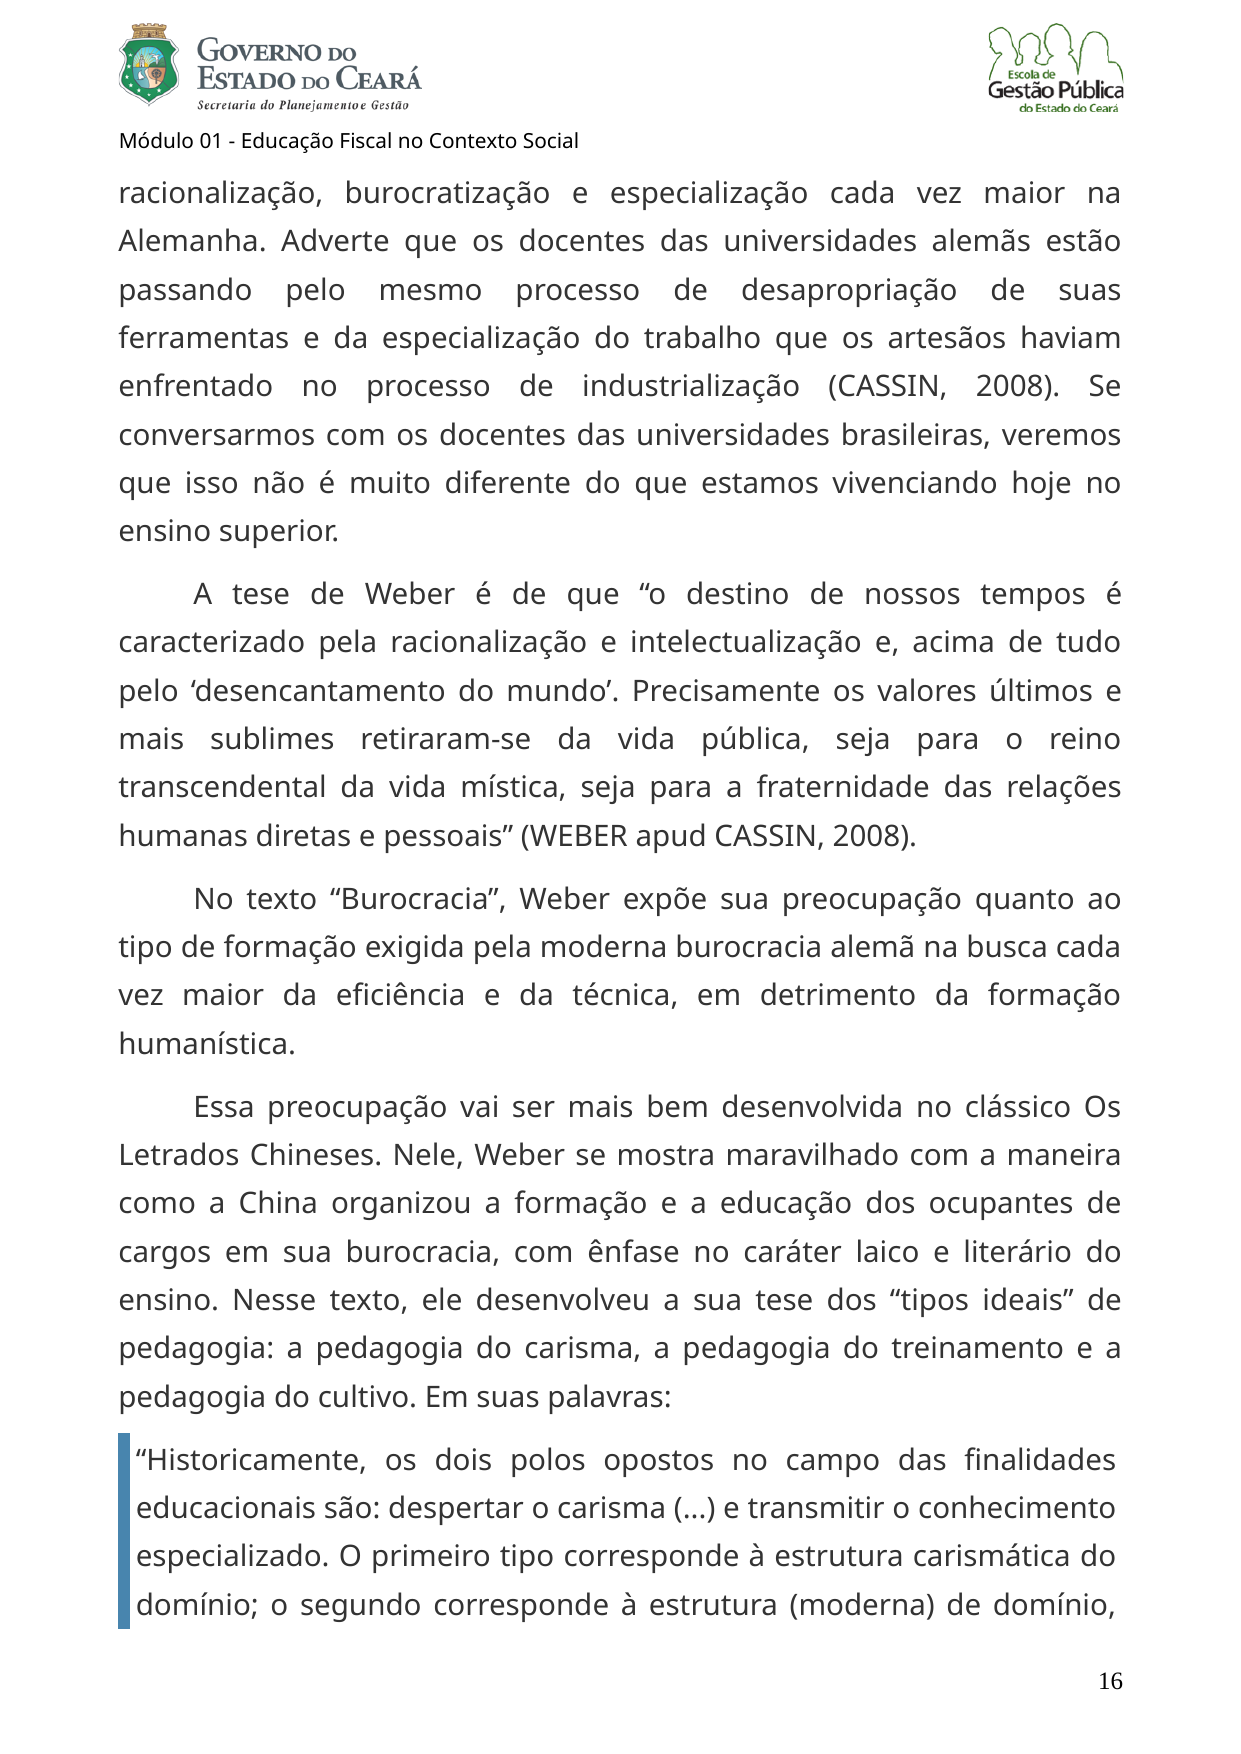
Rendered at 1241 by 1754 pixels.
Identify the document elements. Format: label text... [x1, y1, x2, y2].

table_header “Historicamente, os dois polos opostos no campo das finalidades educacionais são: despertar o carisma (...) e transmitir o conhecimento especializado. O primeiro tipo corresponde à estrutura carismática do domínio; o segundo corresponde à estrutura (moderna) de domínio, [130, 1433, 1123, 1629]
picture [118, 23, 1124, 112]
text racionalização, burocratização e especialização cada vez maior na Alemanha. Adverte que os docentes das universidades alemãs estão passando pelo mesmo processo de desapropriação de suas ferramentas e da especialização do trabalho que os artesãos haviam enfrentado no processo de industrialização (CASSIN, 2008). Se conversarmos com os docentes das universidades brasileiras, veremos que isso não é muito diferente do que estamos vivenciando hoje no ensino superior. [118, 172, 1123, 550]
text Essa preocupação vai ser mais bem desenvolvida no clássico Os Letrados Chineses. Nele, Weber se mostra maravilhado com a maneira como a China organizou a formação e a educação dos ocupantes de cargos em sua burocracia, com ênfase no caráter laico e literário do ensino. Nesse texto, ele desenvolveu a sua tese dos “tipos ideais” de pedagogia: a pedagogia do carisma, a pedagogia do treinamento e a pedagogia do cultivo. Em suas palavras: [118, 1085, 1123, 1416]
text A tese de Weber é de que “o destino de nossos tempos é caracterizado pela racionalização e intelectualização e, acima de tudo pelo ‘desencantamento do mundo’. Precisamente os valores últimos e mais sublimes retiraram-se da vida pública, seja para o reino transcendental da vida mística, seja para a fraternidade das relações humanas diretas e pessoais” (WEBER apud CASSIN, 2008). [118, 573, 1123, 855]
text No texto “Burocracia”, Weber expõe sua preocupação quanto ao tipo de formação exigida pela moderna burocracia alemã na busca cada vez maior da eficiência e da técnica, em detrimento da formação humanística. [118, 877, 1123, 1063]
table_header [118, 1433, 130, 1629]
